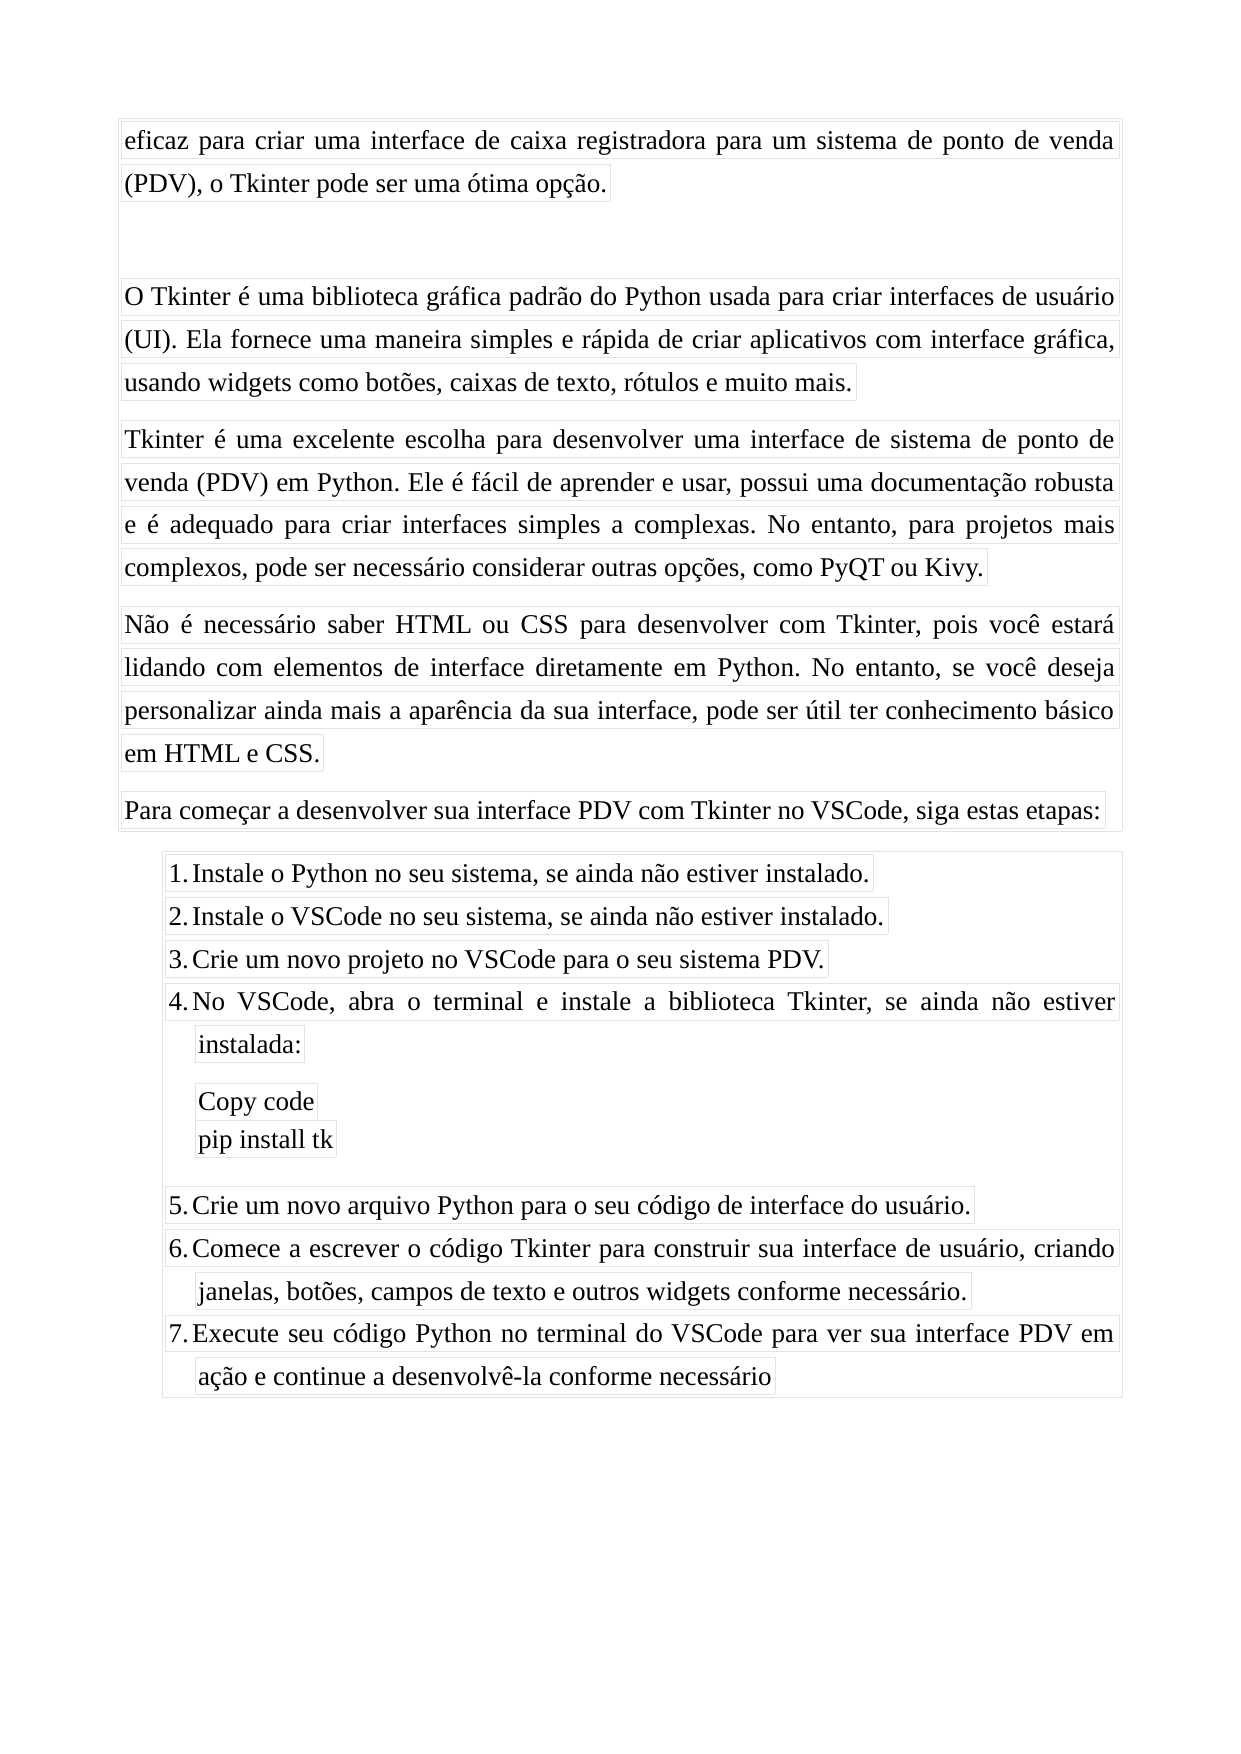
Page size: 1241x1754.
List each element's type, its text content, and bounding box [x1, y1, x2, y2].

list Instale o VSCode no seu sistema, se ainda não estiver instalado. [163, 894, 1122, 934]
text Para começar a desenvolver sua interface PDV com Tkinter no VSCode, siga estas etapas: [119, 788, 1122, 831]
text O Tkinter é uma biblioteca gráfica padrão do Python usada para criar interfaces de usuário (UI). Ela fornece uma maneira simples e rápida de criar aplicativos com interface gráfica, usando widgets como botões, caixas de texto, rótulos e muito mais. [119, 274, 1122, 400]
list Comece a escrever o código Tkinter para construir sua interface de usuário, criando janelas, botões, campos de texto e outros widgets conforme necessário. [163, 1226, 1122, 1309]
list Execute seu código Python no terminal do VSCode para ver sua interface PDV em ação e continue a desenvolvê-la conforme necessário [163, 1311, 1122, 1397]
text eficaz para criar uma interface de caixa registradora para um sistema de ponto de venda (PDV), o Tkinter pode ser uma ótima opção. [119, 119, 1122, 201]
text Tkinter é uma excelente escolha para desenvolver uma interface de sistema de ponto de venda (PDV) em Python. Ele é fácil de aprender e usar, possui uma documentação robusta e é adequado para criar interfaces simples a complexas. No entanto, para projetos mais complexos, pode ser necessário considerar outras opções, como PyQT ou Kivy. [119, 417, 1122, 586]
list Copy code [163, 1079, 1122, 1117]
text Não é necessário saber HTML ou CSS para desenvolver com Tkinter, pois você estará lidando com elementos de interface diretamente em Python. No entanto, se você deseja personalizar ainda mais a aparência da sua interface, pode ser útil ter conhecimento básico em HTML e CSS. [119, 603, 1122, 771]
list pip install tk [196, 1121, 336, 1157]
list No VSCode, abra o terminal e instale a biblioteca Tkinter, se ainda não estiver instalada: [163, 979, 1122, 1062]
list pip install tk [163, 1117, 195, 1157]
list Crie um novo arquivo Python para o seu código de interface do usuário. [163, 1183, 1122, 1223]
list pip install tk [318, 1117, 1122, 1157]
list Crie um novo projeto no VSCode para o seu sistema PDV. [163, 937, 1122, 977]
list Instale o Python no seu sistema, se ainda não estiver instalado. [163, 852, 1122, 892]
